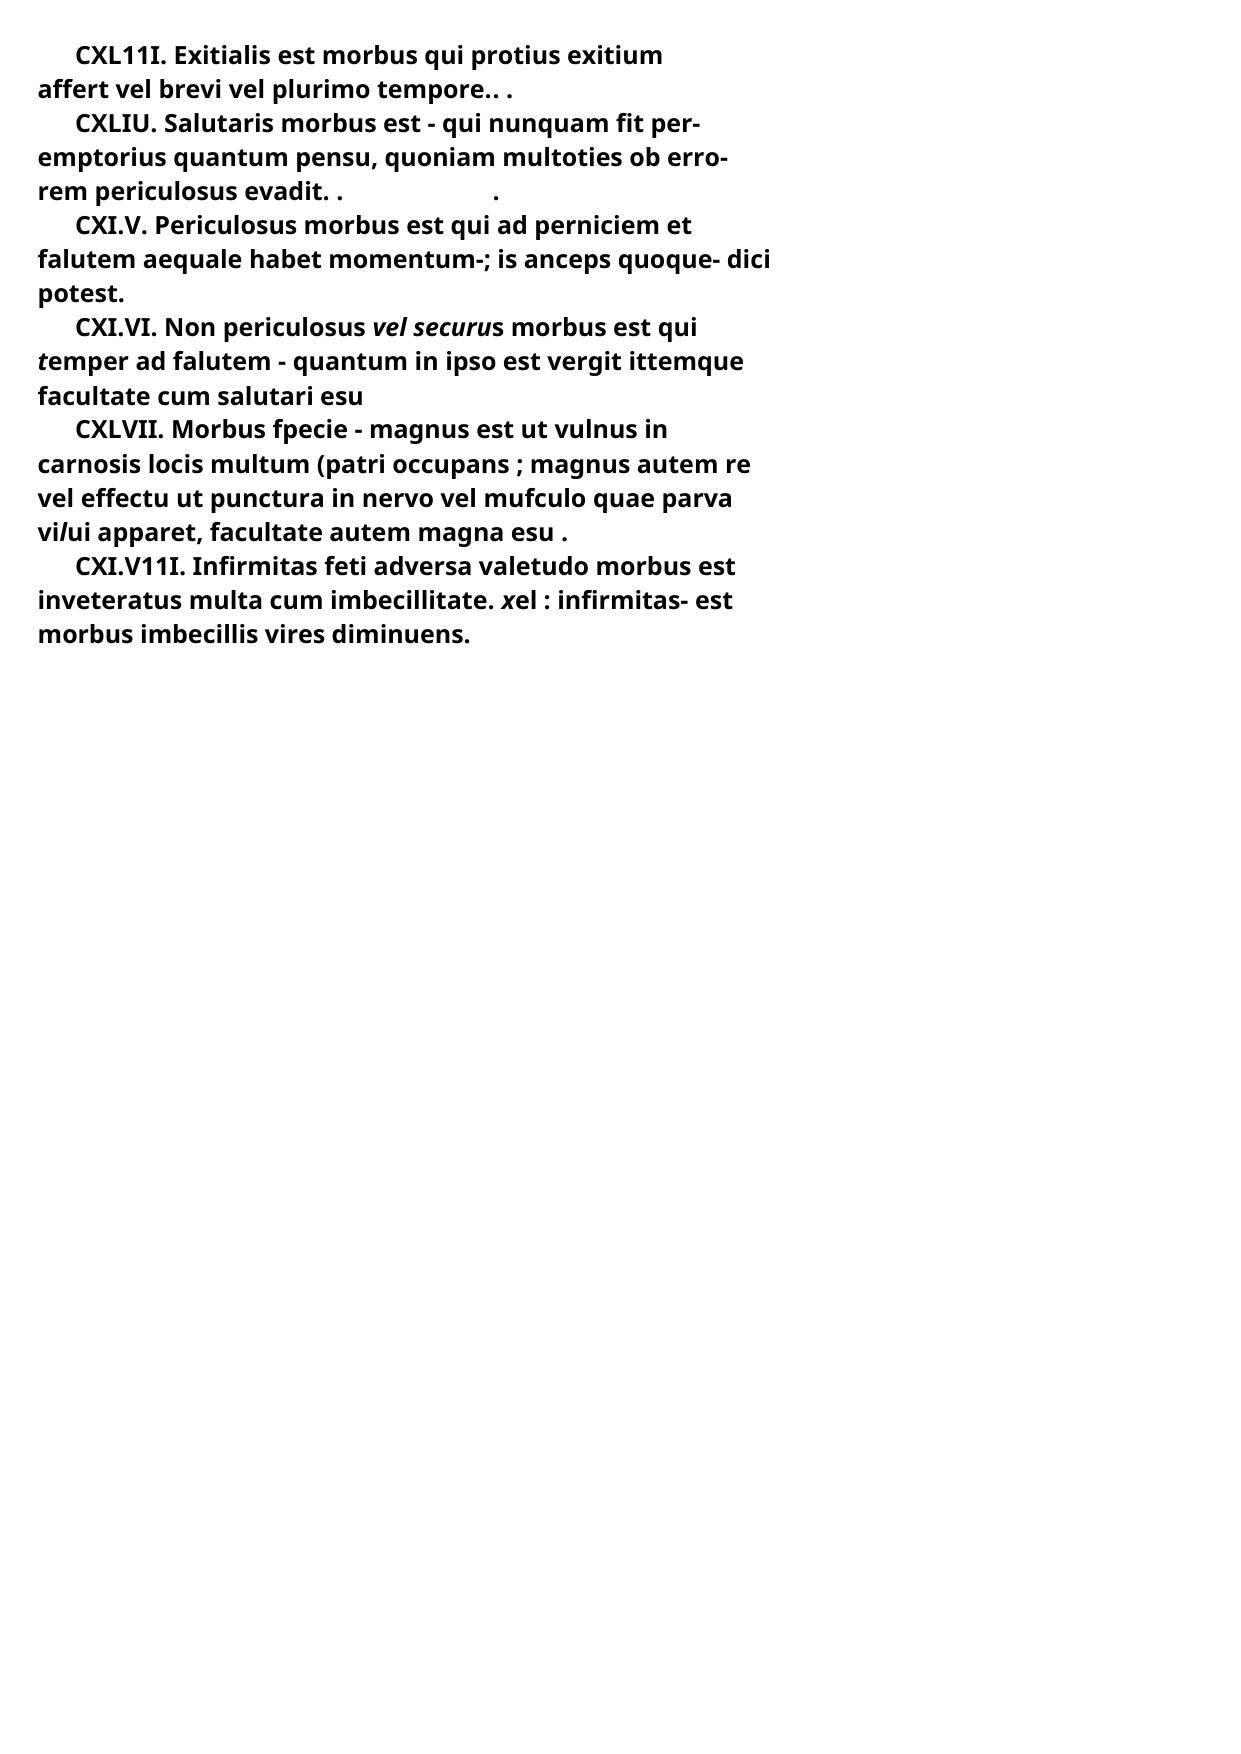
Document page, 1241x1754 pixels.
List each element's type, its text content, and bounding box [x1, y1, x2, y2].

text CXL11I. Exitialis est morbus qui protius exitium affert vel brevi vel plurimo tempore. . . [37, 37, 1203, 106]
text CXI.V11I. Infirmitas feti adversa valetudo morbus est inveteratus multa cum imbecillitate. xel : infirmitas- est morbus imbecillis vires diminuens. [37, 548, 1203, 651]
text CXLVII. Morbus fpecie - magnus est ut vulnus in carnosis locis multum (patri occupans ; magnus autem re vel effectu ut punctura in nervo vel mufculo quae parva vilui apparet, facultate autem magna esu . [37, 412, 1203, 548]
text CXI.VI. Non periculosus vel securus morbus est qui temper ad falutem - quantum in ipso est vergit ittemque facultate cum salutari esu [37, 310, 1203, 412]
text CXI.V. Periculosus morbus est qui ad perniciem et falutem aequale habet momentum-; is anceps quoque- dici potest. [37, 208, 1203, 310]
text CXLIU. Salutaris morbus est - qui nunquam fit per- emptorius quantum pensu, quoniam multoties ob erro- rem periculosus evadit. . . [37, 106, 1203, 208]
